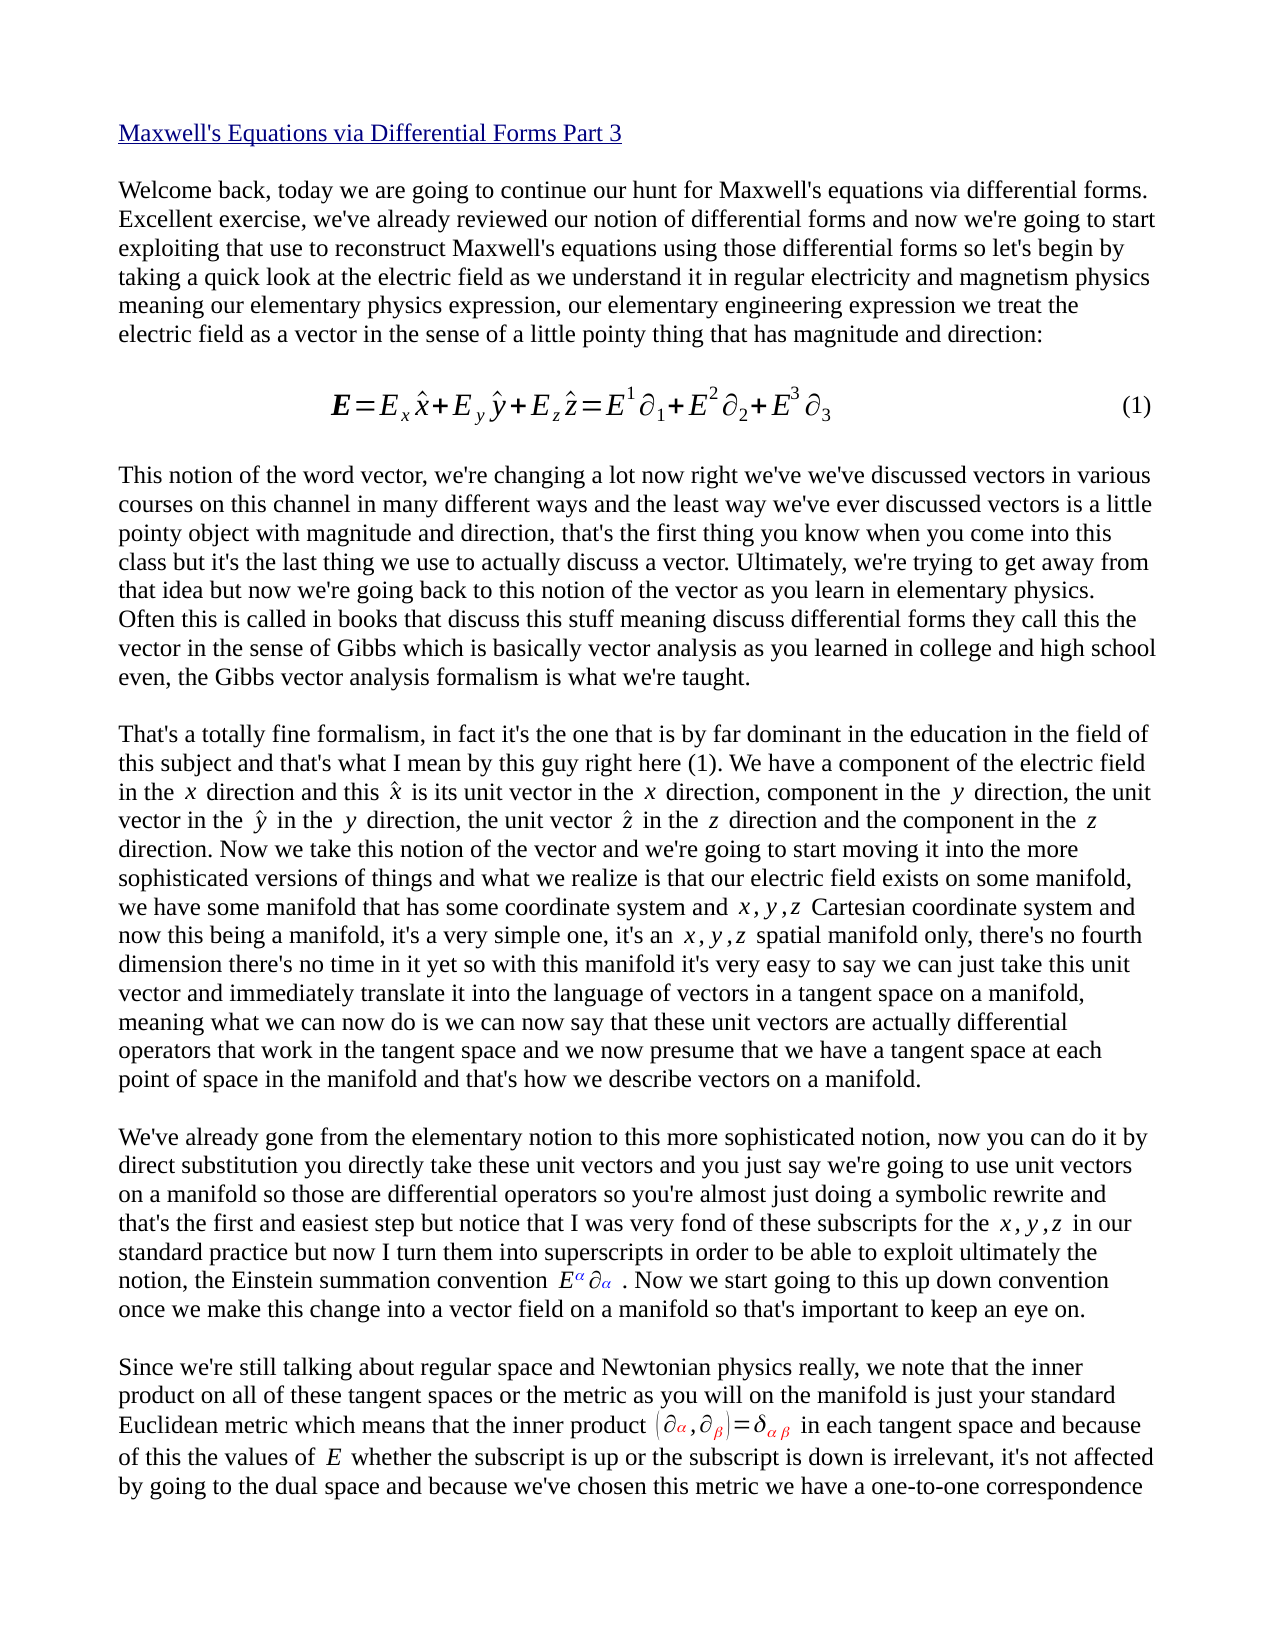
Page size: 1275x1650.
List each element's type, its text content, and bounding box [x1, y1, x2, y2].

text This notion of the word vector, we're changing a lot now right we've we've discussed vectors in various courses on this channel in many different ways and the least way we've ever discussed vectors is a little [118, 461, 1157, 518]
table_header (1) [1041, 377, 1157, 432]
table_header [118, 377, 1041, 432]
text We've already gone from the elementary notion to this more sophisticated notion, now you can do it by direct substitution you directly take these unit vectors and you just say we're going to use unit vectors on a manifold so those are differential operators so you're almost just doing a symbolic rewrite and that's the first and easiest step but notice that I was very fond of these subscripts for thein our standard practice but now I turn them into superscripts in order to be able to exploit ultimately the notion, the Einstein summation convention. Now we start going to this up down convention once we make this change into a vector field on a manifold so that's important to keep an eye on. [118, 1122, 1157, 1323]
text That's a totally fine formalism, in fact it's the one that is by far dominant in the education in the field of this subject and that's what I mean by this guy right here (1). We have a component of the electric field in thedirection and thisis its unit vector in thedirection, component in thedirection, the unit vector in thein thedirection, the unit vectorin thedirection and the component in thedirection. Now we take this notion of the vector and we're going to start moving it into the more sophisticated versions of things and what we realize is that our electric field exists on some manifold, we have some manifold that has some coordinate system andCartesian coordinate system and now this being a manifold, it's a very simple one, it's anspatial manifold only, there's no fourth [118, 719, 1157, 949]
text Maxwell's Equations via Differential Forms Part 3 [118, 118, 1157, 147]
text Since we're still talking about regular space and Newtonian physics really, we note that the inner product on all of these tangent spaces or the metric as you will on the manifold is just your standard Euclidean metric which means that the inner productin each tangent space and because of this the values ofwhether the subscript is up or the subscript is down is irrelevant, it's not affected by going to the dual space and because we've chosen this metric we have a one-to-one correspondence [118, 1352, 1157, 1500]
text vector in the sense of Gibbs which is basically vector analysis as you learned in college and high school even, the Gibbs vector analysis formalism is what we're taught. [118, 633, 1157, 691]
text dimension there's no time in it yet so with this manifold it's very easy to say we can just take this unit vector and immediately translate it into the language of vectors in a tangent space on a manifold, meaning what we can now do is we can now say that these unit vectors are actually differential operators that work in the tangent space and we now presume that we have a tangent space at each point of space in the manifold and that's how we describe vectors on a manifold. [118, 949, 1157, 1093]
text Welcome back, today we are going to continue our hunt for Maxwell's equations via differential forms. Excellent exercise, we've already reviewed our notion of differential forms and now we're going to start exploiting that use to reconstruct Maxwell's equations using those differential forms so let's begin by taking a quick look at the electric field as we understand it in regular electricity and magnetism physics meaning our elementary physics expression, our elementary engineering expression we treat the electric field as a vector in the sense of a little pointy thing that has magnitude and direction: [118, 176, 1157, 348]
text pointy object with magnitude and direction, that's the first thing you know when you come into this class but it's the last thing we use to actually discuss a vector. Ultimately, we're trying to get away from that idea but now we're going back to this notion of the vector as you learn in elementary physics. Often this is called in books that discuss this stuff meaning discuss differential forms they call this the [118, 518, 1157, 633]
